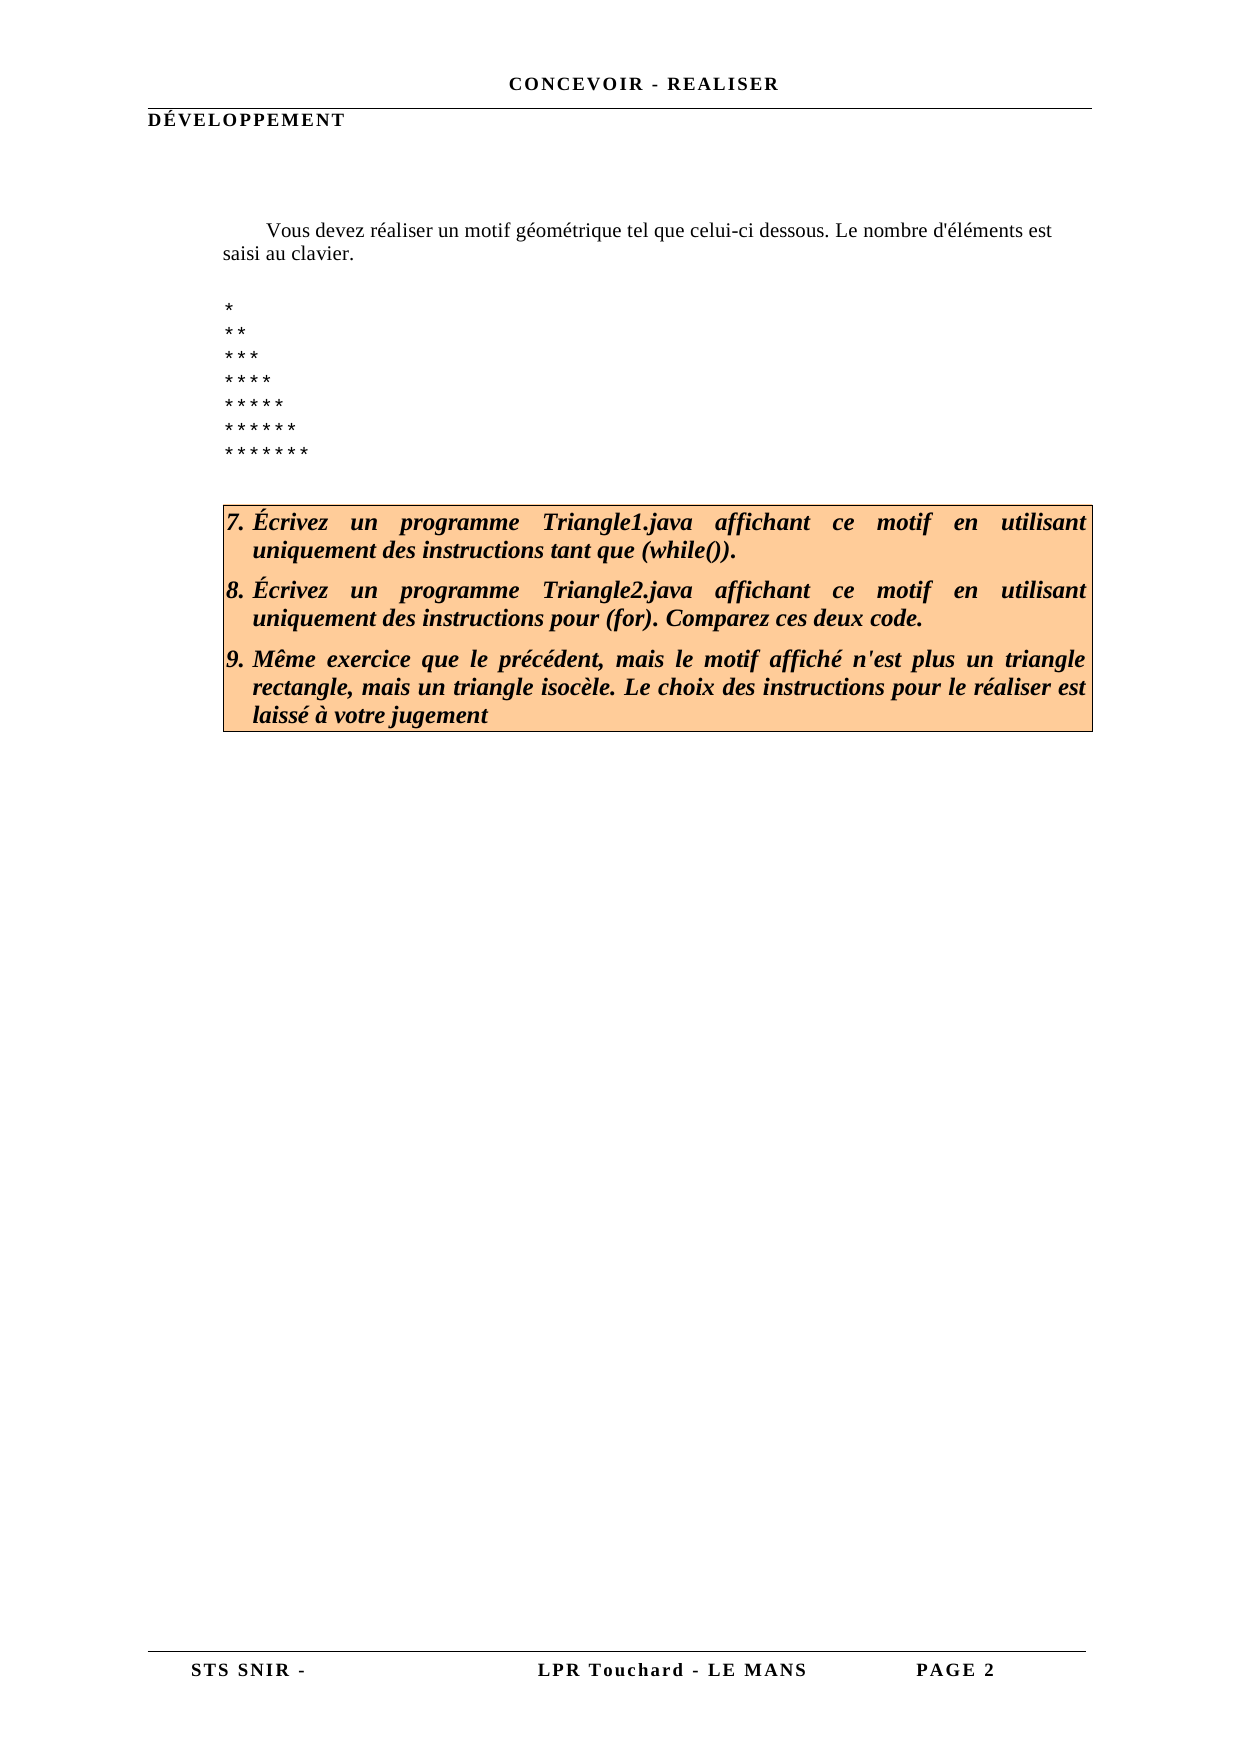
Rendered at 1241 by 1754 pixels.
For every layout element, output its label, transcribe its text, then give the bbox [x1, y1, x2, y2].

list Même exercice que le précédent, mais le motif affiché n'est plus un triangle rectangle, mais un triangle isocèle. Le choix des instructions pour le réaliser est laissé à votre jugement [224, 642, 1092, 731]
text Vous devez réaliser un motif géométrique tel que celui-ci dessous. Le nombre d'éléments est saisi au clavier. [223, 219, 1092, 265]
list Écrivez un programme Triangle2.java affichant ce motif en utilisant uniquement des instructions pour (for). Comparez ces deux code. [224, 573, 1092, 632]
text * ** *** **** ***** ****** ******* [223, 277, 1092, 492]
list Écrivez un programme Triangle1.java affichant ce motif en utilisant uniquement des instructions tant que (while()). [224, 506, 1092, 563]
